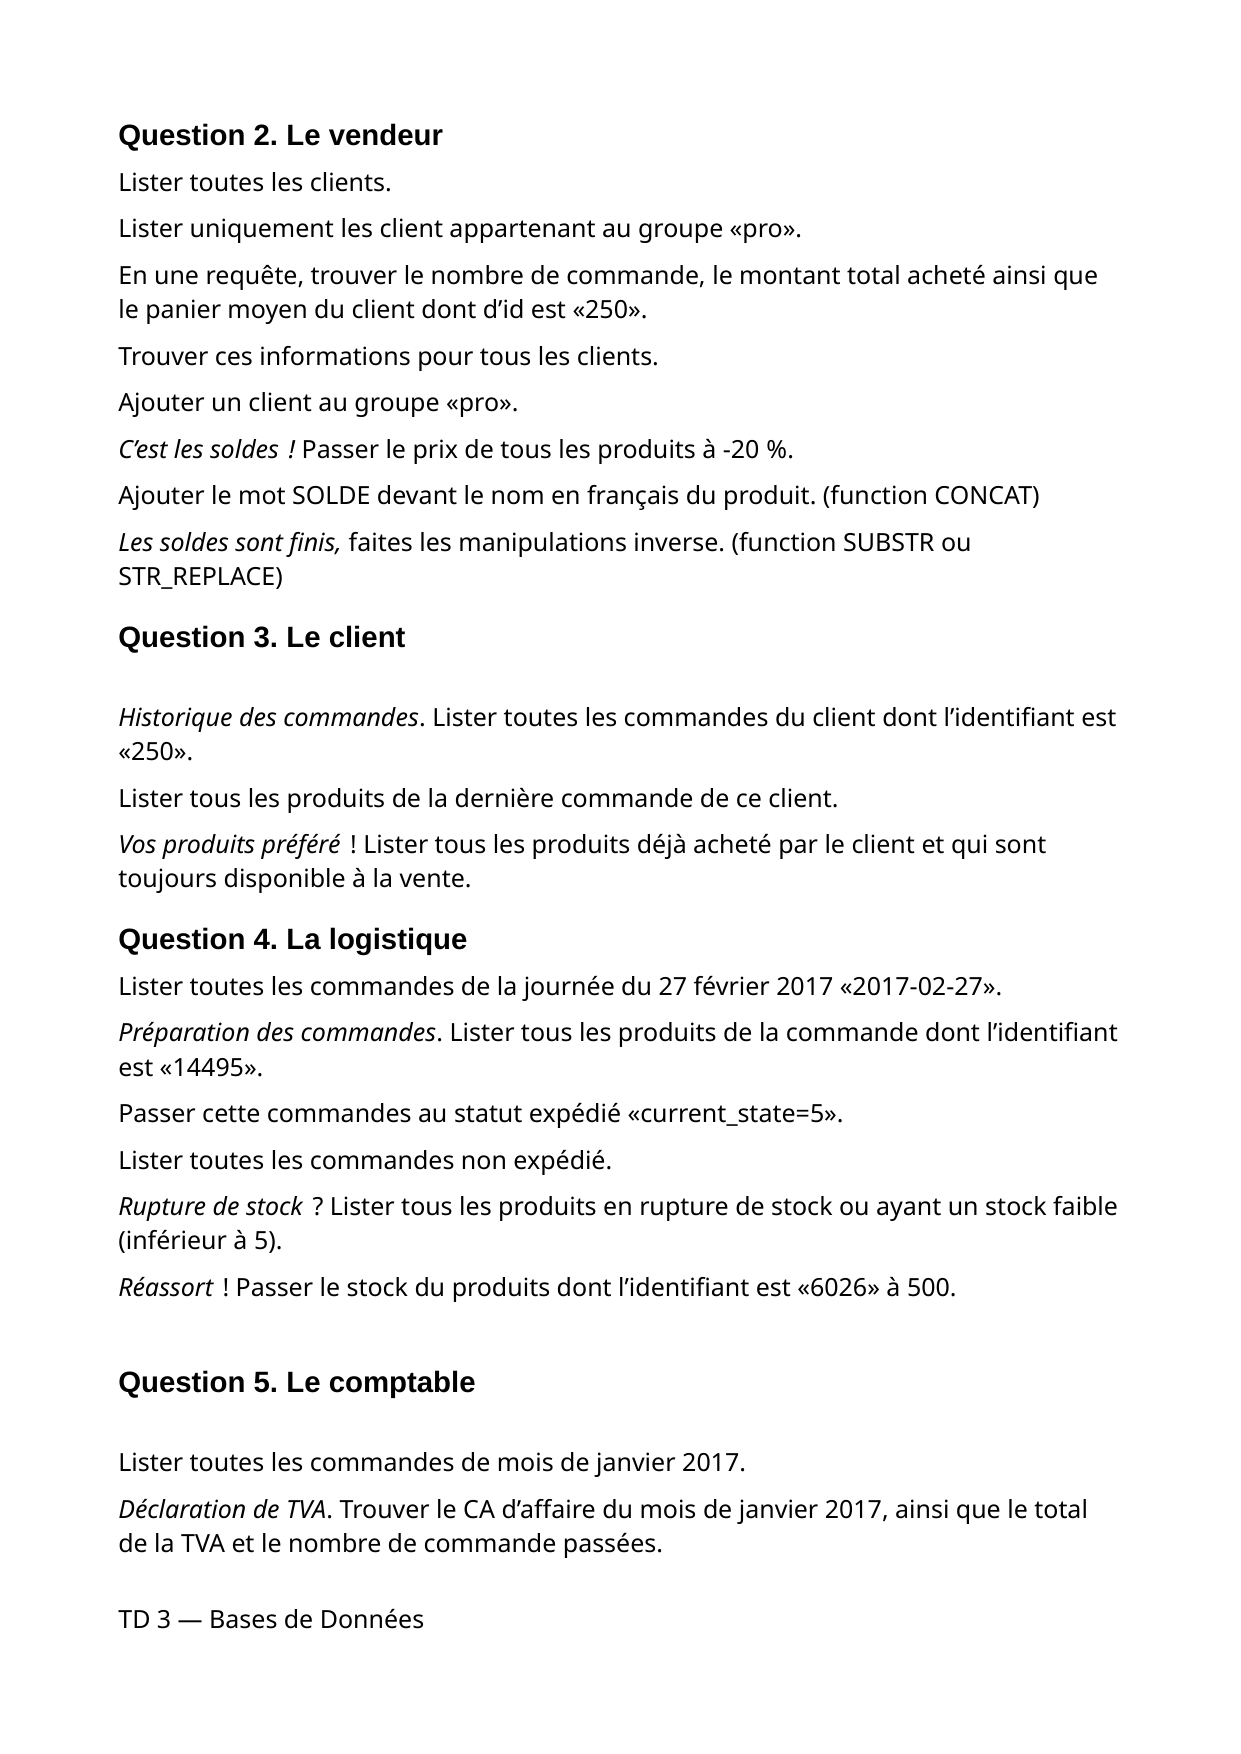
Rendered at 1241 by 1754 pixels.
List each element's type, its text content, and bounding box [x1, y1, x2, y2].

subtitle Question 3. Le client [118, 619, 1122, 653]
text Historique des commandes. Lister toutes les commandes du client dont l’identifiant est «250». [118, 700, 1122, 768]
text Déclaration de TVA. Trouver le CA d’affaire du mois de janvier 2017, ainsi que le total de la TVA et le nombre de commande passées. [118, 1492, 1122, 1560]
text Lister toutes les commandes de mois de janvier 2017. [118, 1445, 1122, 1479]
text Trouver ces informations pour tous les clients. [118, 338, 1122, 372]
text Ajouter le mot SOLDE devant le nom en français du produit. (function CONCAT) [118, 478, 1122, 512]
text En une requête, trouver le nombre de commande, le montant total acheté ainsi que le panier moyen du client dont d’id est «250». [118, 257, 1122, 326]
text Les soldes sont finis, faites les manipulations inverse. (function SUBSTR ou STR_REPLACE) [118, 524, 1122, 592]
subtitle Question 2. Le vendeur [118, 118, 1122, 152]
text Ajouter un client au groupe «pro». [118, 385, 1122, 419]
text Réassort ! Passer le stock du produits dont l’identifiant est «6026» à 500. [118, 1269, 1122, 1303]
text Vos produits préféré ! Lister tous les produits déjà acheté par le client et qui sont toujours disponible à la vente. [118, 827, 1122, 895]
text Lister toutes les commandes non expédié. [118, 1142, 1122, 1176]
text Passer cette commandes au statut expédié «current_state=5». [118, 1096, 1122, 1130]
text Lister toutes les clients. [118, 164, 1122, 198]
text Rupture de stock ? Lister tous les produits en rupture de stock ou ayant un stock faible (inférieur à 5). [118, 1189, 1122, 1257]
text Lister uniquement les client appartenant au groupe «pro». [118, 211, 1122, 245]
subtitle Question 5. Le comptable [118, 1365, 1122, 1398]
text C’est les soldes ! Passer le prix de tous les produits à -20 %. [118, 431, 1122, 465]
text Lister tous les produits de la dernière commande de ce client. [118, 781, 1122, 814]
text Préparation des commandes. Lister tous les produits de la commande dont l’identifiant est «14495». [118, 1015, 1122, 1083]
text Lister toutes les commandes de la journée du 27 février 2017 «2017-02-27». [118, 968, 1122, 1003]
subtitle Question 4. La logistique [118, 922, 1122, 956]
